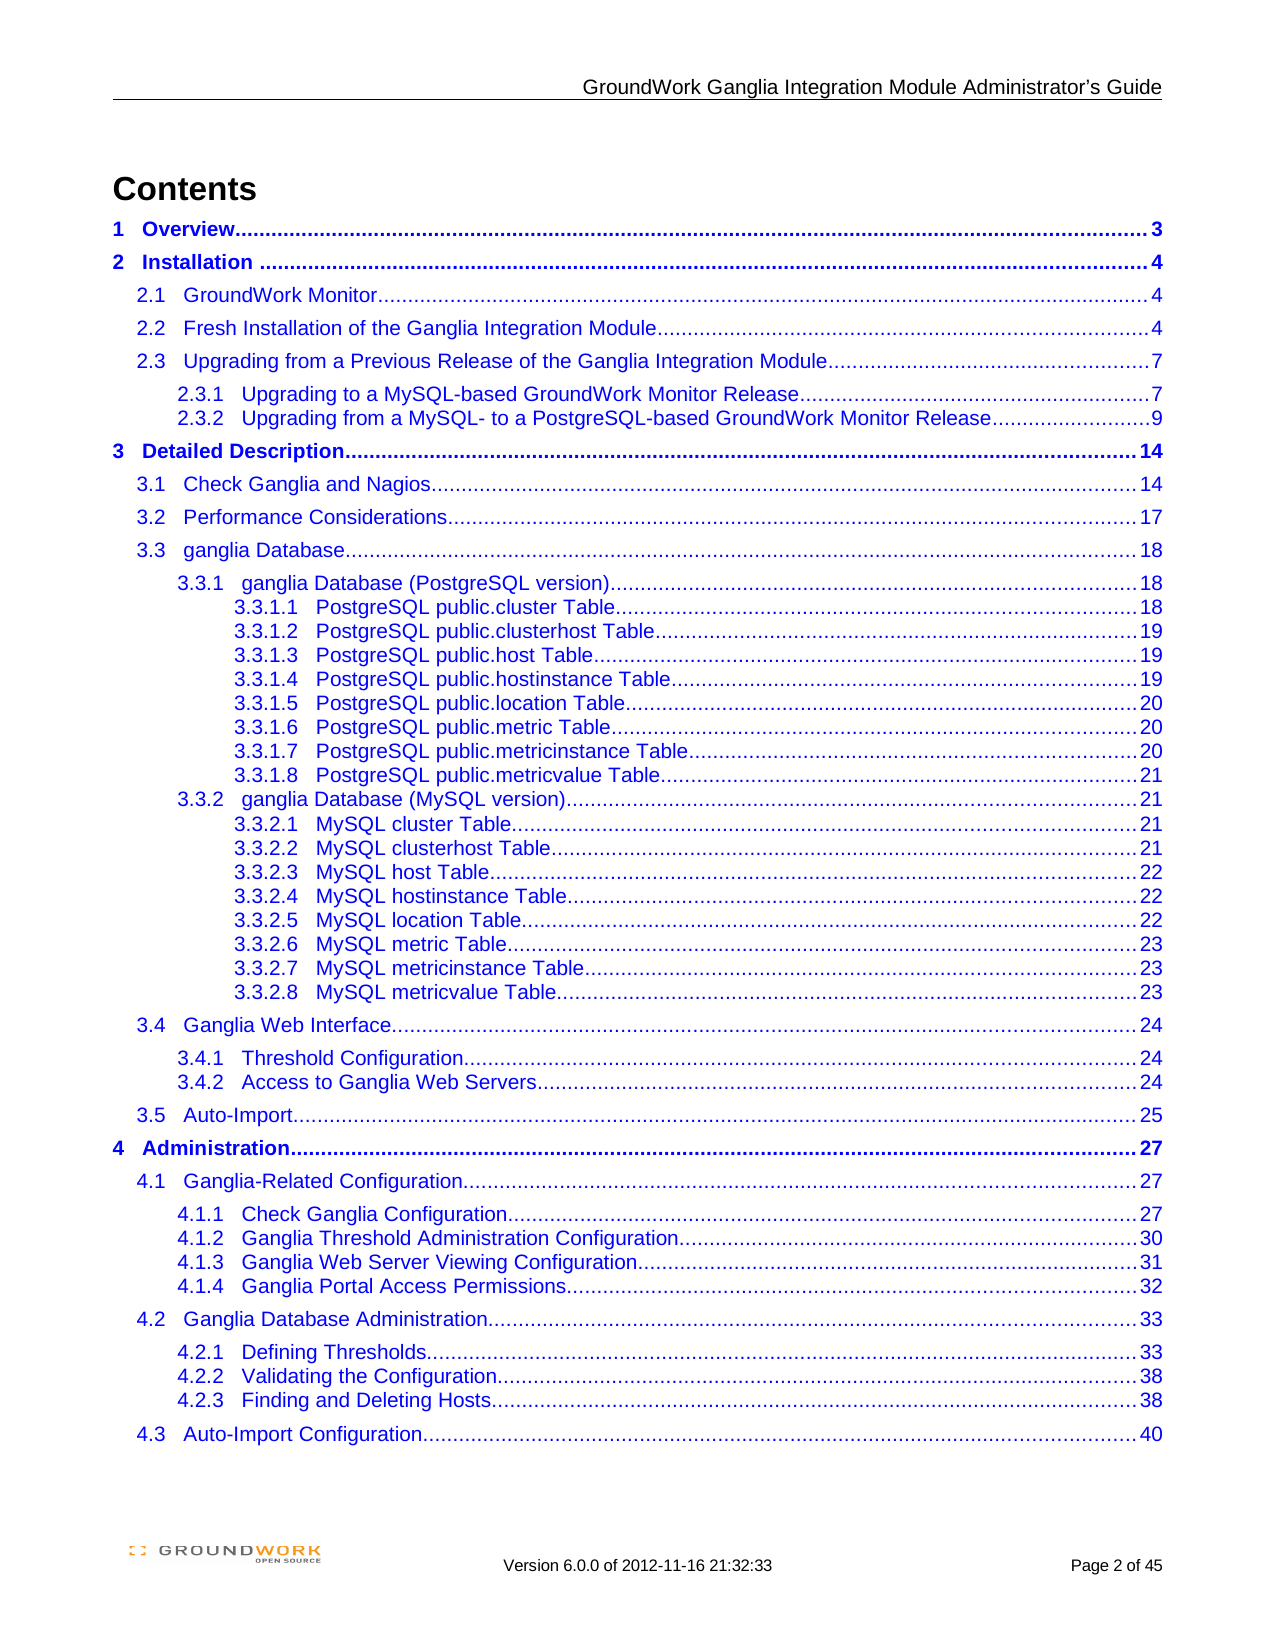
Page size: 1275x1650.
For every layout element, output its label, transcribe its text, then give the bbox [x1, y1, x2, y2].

text 2.3 Upgrading from a Previous Release of the Ganglia Integration Module 7 [136, 349, 1162, 373]
text 4.3 Auto-Import Configuration 40 [136, 1421, 1162, 1446]
text 3.4 Ganglia Web Interface 24 [136, 1013, 1162, 1037]
text 3.2 Performance Considerations 17 [136, 505, 1162, 529]
subtitle Contents [112, 169, 1162, 208]
text 3.3.2 ganglia Database (MySQL version) 21 [177, 787, 1162, 811]
text 3.3.1.1 PostgreSQL public.cluster Table 18 [234, 595, 1162, 619]
text 4.2.2 Validating the Configuration 38 [177, 1364, 1162, 1388]
picture [129, 1546, 321, 1563]
text 2.2 Fresh Installation of the Ganglia Integration Module 4 [136, 316, 1162, 340]
text 3.5 Auto-Import 25 [136, 1103, 1162, 1127]
text 3.3.2.4 MySQL hostinstance Table 22 [234, 884, 1162, 908]
text 3 Detailed Description 14 [112, 439, 1162, 463]
text 2.3.1 Upgrading to a MySQL-based GroundWork Monitor Release 7 [177, 382, 1162, 406]
text 3.3.1.2 PostgreSQL public.clusterhost Table 19 [234, 619, 1162, 643]
text 4.1.2 Ganglia Threshold Administration Configuration 30 [177, 1226, 1162, 1250]
text 3.3.1.5 PostgreSQL public.location Table 20 [234, 691, 1162, 715]
text 3.3.1 ganglia Database (PostgreSQL version) 18 [177, 571, 1162, 595]
text 4.1.3 Ganglia Web Server Viewing Configuration 31 [177, 1250, 1162, 1274]
text 2.3.2 Upgrading from a MySQL- to a PostgreSQL-based GroundWork Monitor Release 9 [177, 406, 1162, 430]
text 1 Overview 3 [112, 217, 1162, 241]
text 3.3.2.8 MySQL metricvalue Table 23 [234, 980, 1162, 1004]
text 3.3.2.7 MySQL metricinstance Table 23 [234, 956, 1162, 980]
text 4 Administration 27 [112, 1136, 1162, 1160]
text 4.1.1 Check Ganglia Configuration 27 [177, 1202, 1162, 1226]
text 4.1.4 Ganglia Portal Access Permissions 32 [177, 1274, 1162, 1298]
text 3.1 Check Ganglia and Nagios 14 [136, 472, 1162, 496]
text 4.1 Ganglia-Related Configuration 27 [136, 1169, 1162, 1193]
text 4.2 Ganglia Database Administration 33 [136, 1307, 1162, 1331]
text 3.3.2.6 MySQL metric Table 23 [234, 932, 1162, 956]
text 3.3.1.4 PostgreSQL public.hostinstance Table 19 [234, 667, 1162, 691]
text 3.3.1.8 PostgreSQL public.metricvalue Table 21 [234, 763, 1162, 787]
text 3.3.2.3 MySQL host Table 22 [234, 859, 1162, 884]
text 2 Installation 4 [112, 249, 1162, 274]
text 4.2.3 Finding and Deleting Hosts 38 [177, 1388, 1162, 1412]
text 3.4.1 Threshold Configuration 24 [177, 1046, 1162, 1070]
text 3.3.1.3 PostgreSQL public.host Table 19 [234, 643, 1162, 667]
text 4.2.1 Defining Thresholds 33 [177, 1340, 1162, 1364]
text 3.3 ganglia Database 18 [136, 538, 1162, 562]
text 3.3.1.7 PostgreSQL public.metricinstance Table 20 [234, 739, 1162, 763]
text 3.3.2.1 MySQL cluster Table 21 [234, 811, 1162, 836]
text 3.3.2.2 MySQL clusterhost Table 21 [234, 836, 1162, 859]
text 2.1 GroundWork Monitor 4 [136, 283, 1162, 307]
text 3.3.2.5 MySQL location Table 22 [234, 908, 1162, 932]
text 3.3.1.6 PostgreSQL public.metric Table 20 [234, 715, 1162, 739]
text 3.4.2 Access to Ganglia Web Servers 24 [177, 1070, 1162, 1094]
